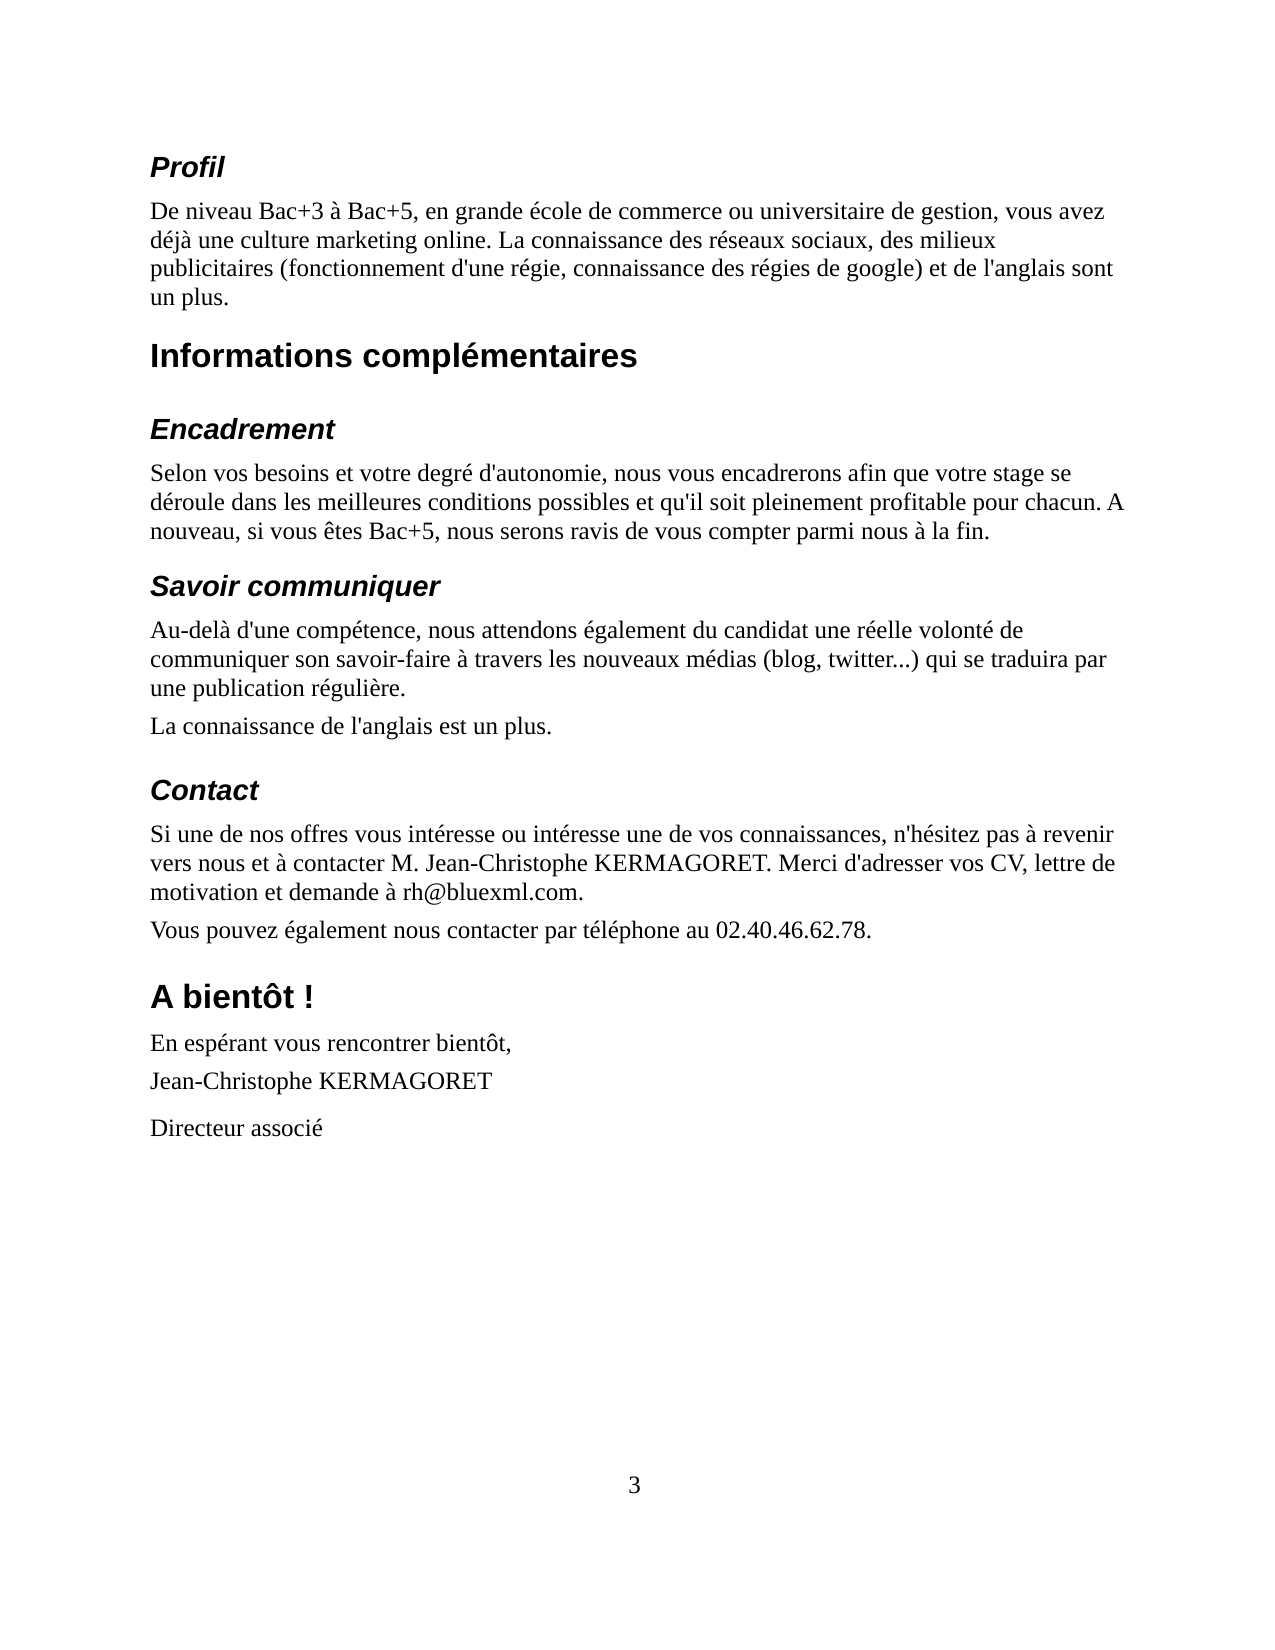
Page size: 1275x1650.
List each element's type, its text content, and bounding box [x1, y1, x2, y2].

subtitle Encadrement [150, 412, 1125, 446]
text La connaissance de l'anglais est un plus. [150, 711, 1125, 739]
text De niveau Bac+3 à Bac+5, en grande école de commerce ou universitaire de gestion, vous avez déjà une culture marketing online. La connaissance des réseaux sociaux, des milieux publicitaires (fonctionnement d'une régie, connaissance des régies de google) et de l'anglais sont un plus. [150, 196, 1125, 311]
text Jean-Christophe KERMAGORET [150, 1066, 1125, 1095]
text Selon vos besoins et votre degré d'autonomie, nous vous encadrerons afin que votre stage se déroule dans les meilleures conditions possibles et qu'il soit pleinement profitable pour chacun. A nouveau, si vous êtes Bac+5, nous serons ravis de vous compter parmi nous à la fin. [150, 458, 1125, 544]
text Vous pouvez également nous contacter par téléphone au 02.40.46.62.78. [150, 915, 1125, 943]
subtitle Contact [150, 773, 1125, 807]
subtitle Informations complémentaires [150, 336, 1125, 375]
text Au-delà d'une compétence, nous attendons également du candidat une réelle volonté de communiquer son savoir-faire à travers les nouveaux médias (blog, twitter...) qui se traduira par une publication régulière. [150, 616, 1125, 702]
subtitle A bientôt ! [150, 977, 1125, 1016]
text Directeur associé [150, 1113, 1125, 1142]
text Si une de nos offres vous intéresse ou intéresse une de vos connaissances, n'hésitez pas à revenir vers nous et à contacter M. Jean-Christophe KERMAGORET. Merci d'adresser vos CV, lettre de motivation et demande à rh@bluexml.com. [150, 819, 1125, 906]
subtitle Profil [150, 150, 1125, 183]
subtitle Savoir communiquer [150, 569, 1125, 603]
text En espérant vous rencontrer bientôt, [150, 1028, 1125, 1057]
